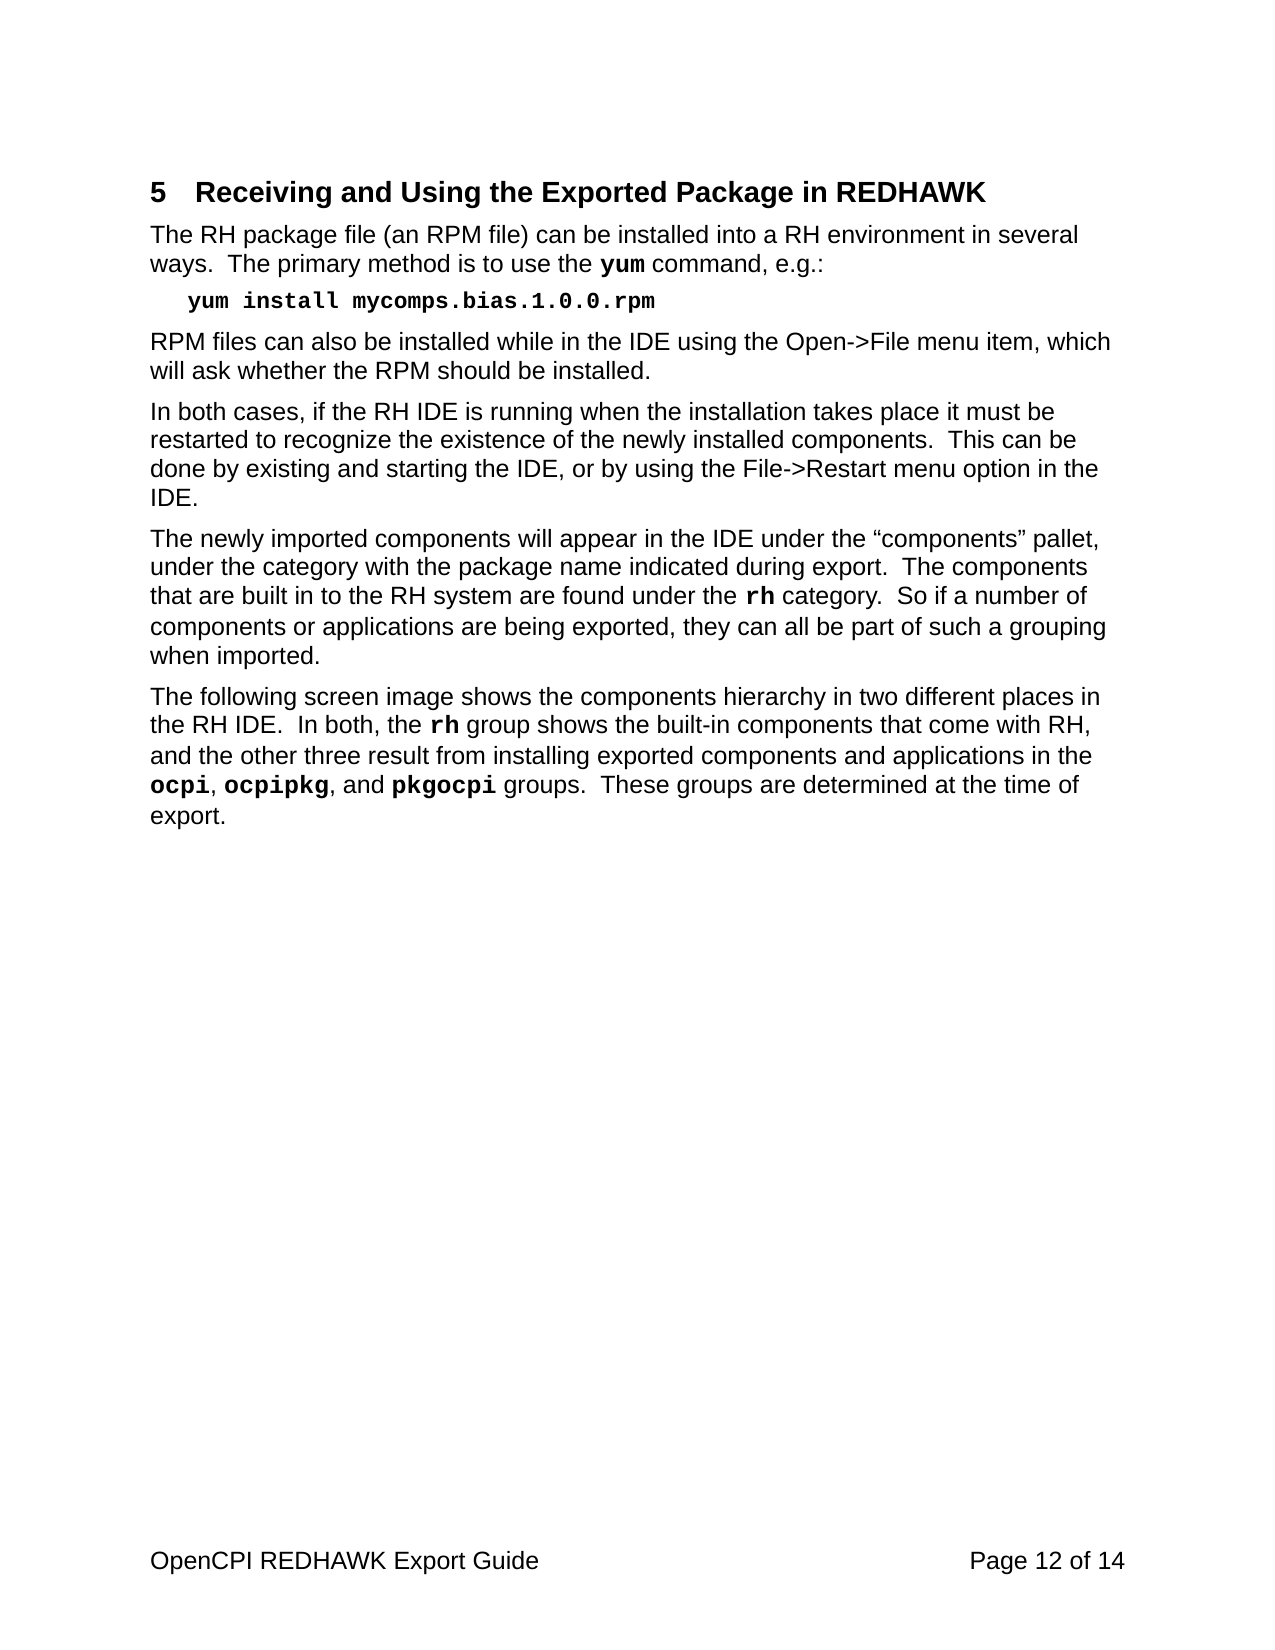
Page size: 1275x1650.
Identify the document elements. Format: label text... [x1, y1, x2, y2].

text RPM files can also be installed while in the IDE using the Open->File menu item, which will ask whether the RPM should be installed. [150, 327, 1125, 384]
text The following screen image shows the components hierarchy in two different places in the RH IDE. In both, the rh group shows the built-in components that come with RH, and the other three result from installing exported components and applications in the ocpi, ocpipkg, and pkgocpi groups. These groups are determined at the time of export. [150, 681, 1125, 829]
text The RH package file (an RPM file) can be installed into a RH environment in several ways. The primary method is to use the yum command, e.g.: [150, 221, 1125, 280]
text In both cases, if the RH IDE is running when the installation takes place it must be restarted to recognize the existence of the newly installed components. This can be done by existing and starting the IDE, or by using the File->Restart menu option in the IDE. [150, 397, 1125, 512]
subtitle Receiving and Using the Exported Package in REDHAWK [150, 175, 1125, 208]
text yum install mycomps.bias.1.0.0.rpm [187, 289, 1125, 315]
text The newly imported components will appear in the IDE under the “components” pallet, under the category with the package name indicated during export. The components that are built in to the RH system are found under the rh category. So if a number of components or applications are being exported, they can all be part of such a grouping when imported. [150, 523, 1125, 669]
